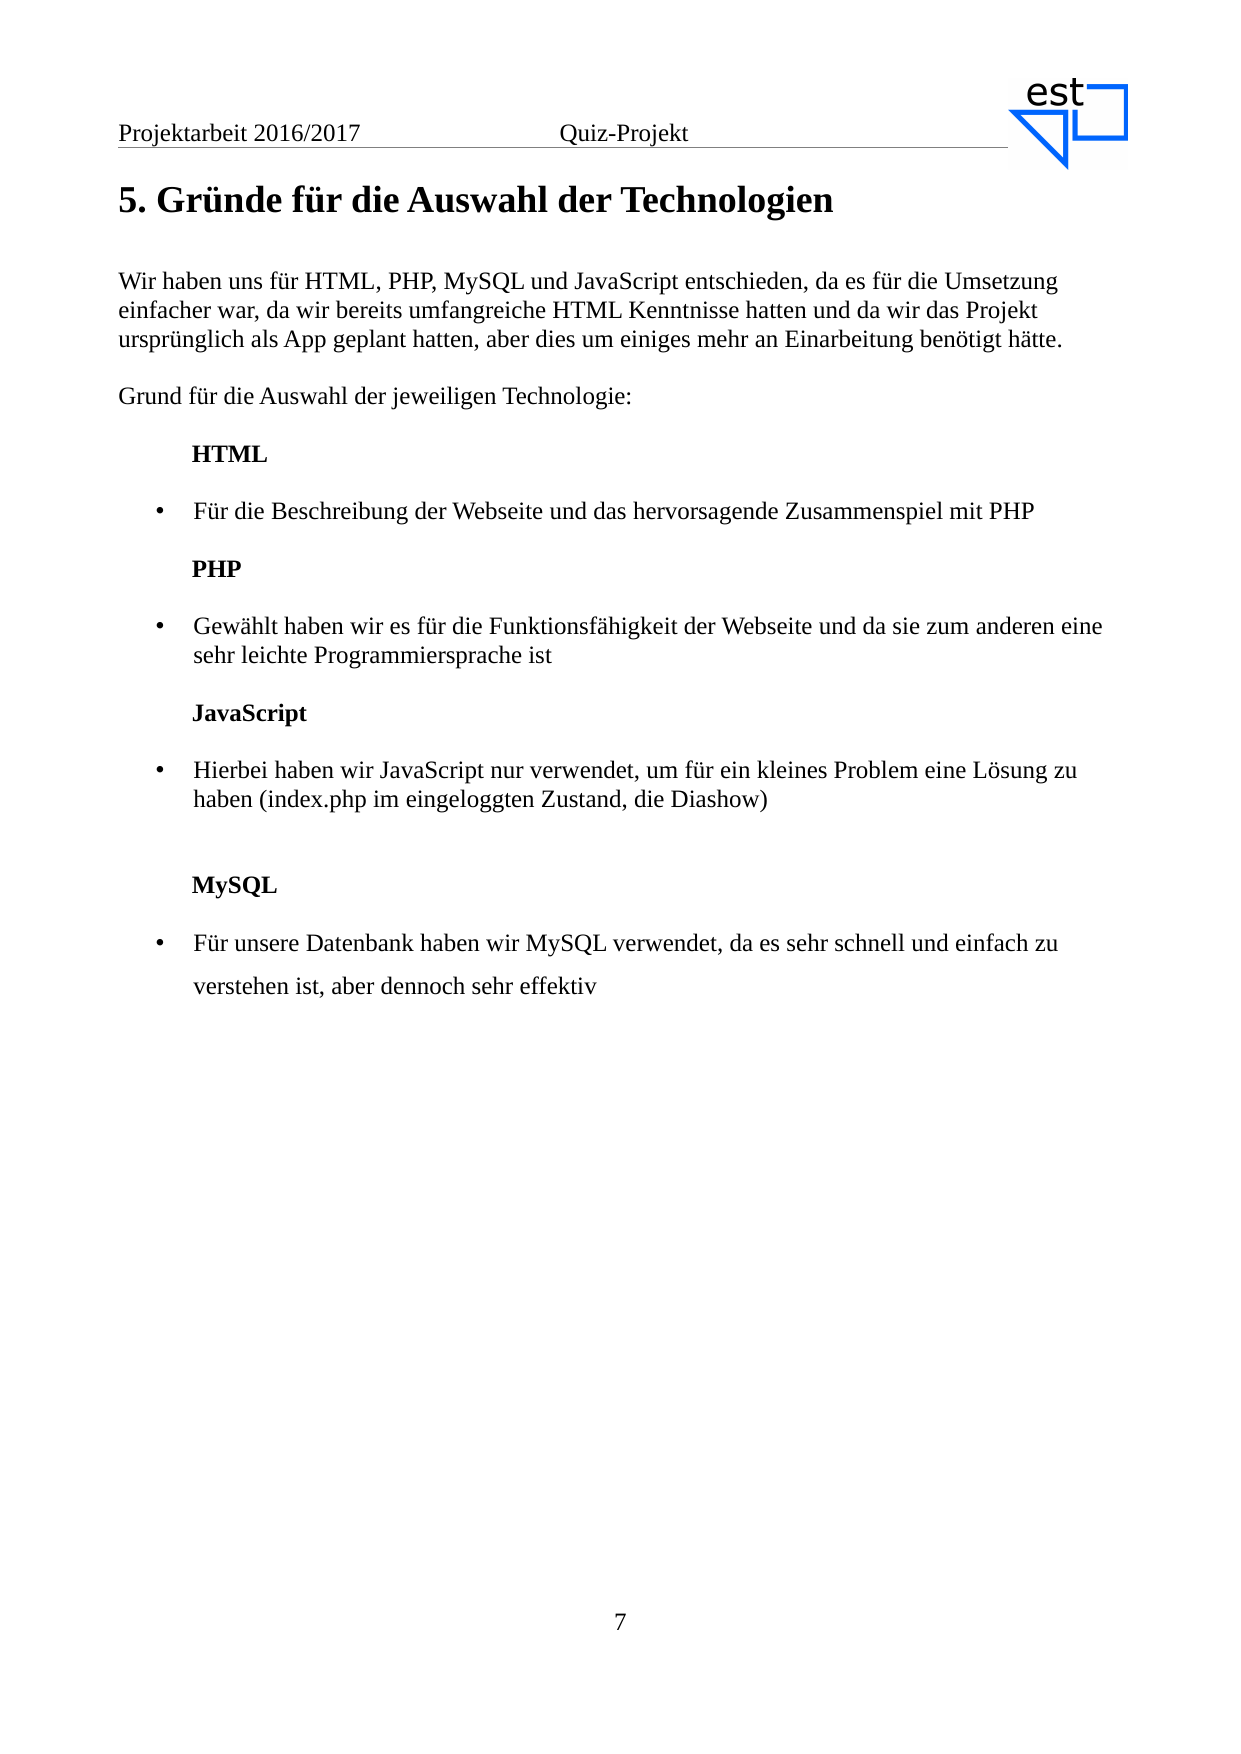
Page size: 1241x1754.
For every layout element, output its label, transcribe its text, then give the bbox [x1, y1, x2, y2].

text HTML [118, 439, 1122, 468]
text Wir haben uns für HTML, PHP, MySQL und JavaScript entschieden, da es für die Umsetzung einfacher war, da wir bereits umfangreiche HTML Kenntnisse hatten und da wir das Projekt ursprünglich als App geplant hatten, aber dies um einiges mehr an Einarbeitung benötigt hätte. [118, 266, 1122, 353]
text JavaScript [118, 698, 1122, 726]
text PHP [118, 554, 1122, 583]
list Gewählt haben wir es für die Funktionsfähigkeit der Webseite und da sie zum anderen eine sehr leichte Programmiersprache ist [156, 611, 1122, 669]
text MySQL [118, 870, 1122, 899]
text Grund für die Auswahl der jeweiligen Technologie: [118, 381, 1122, 410]
list Hierbei haben wir JavaScript nur verwendet, um für ein kleines Problem eine Lösung zu haben (index.php im eingeloggten Zustand, die Diashow) [156, 755, 1122, 813]
subtitle 5. Gründe für die Auswahl der Technologien [118, 177, 1122, 220]
list Für die Beschreibung der Webseite und das hervorsagende Zusammenspiel mit PHP [156, 496, 1122, 525]
list Für unsere Datenbank haben wir MySQL verwendet, da es sehr schnell und einfach zu verstehen ist, aber dennoch sehr effektiv [156, 928, 1122, 999]
picture [1008, 78, 1128, 170]
